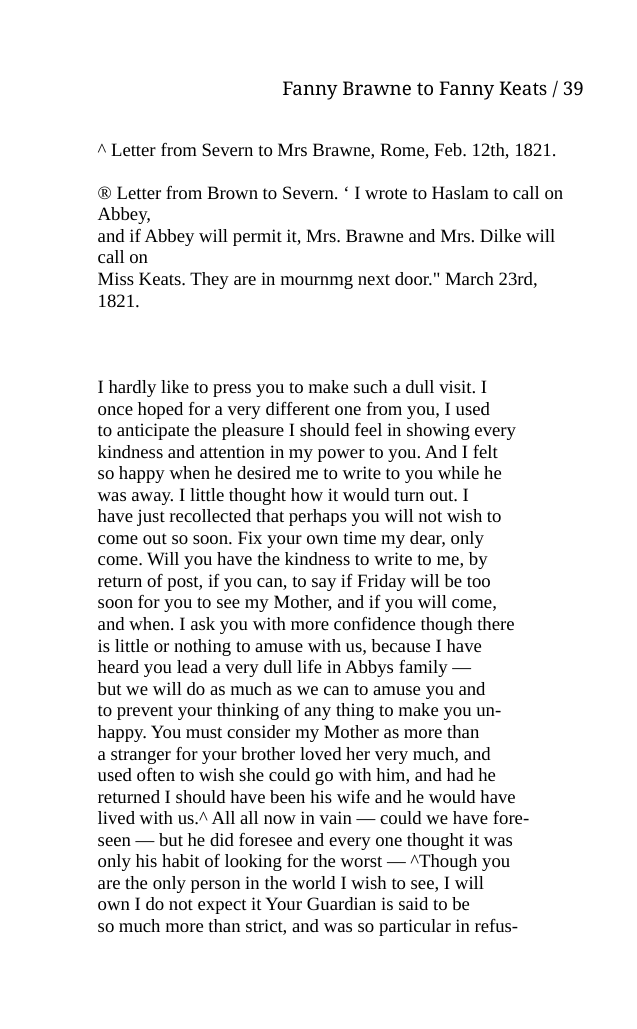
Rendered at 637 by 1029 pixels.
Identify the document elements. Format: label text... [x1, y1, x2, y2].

text a stranger for your brother loved her very much, and [97, 742, 583, 764]
text and if Abbey will permit it, Mrs. Brawne and Mrs. Dilke will call on [97, 225, 583, 268]
text ^ Letter from Severn to Mrs Brawne, Rome, Feb. 12th, 1821. [97, 139, 583, 160]
text only his habit of looking for the worst — ^Though you [97, 850, 583, 872]
text is little or nothing to amuse with us, because I have [97, 634, 583, 656]
text returned I should have been his wife and he would have [97, 786, 583, 807]
text heard you lead a very dull life in Abbys family — [97, 656, 583, 678]
text have just recollected that perhaps you will not wish to [97, 505, 583, 527]
text and when. I ask you with more confidence though there [97, 613, 583, 634]
text Miss Keats. They are in mournmg next door." March 23rd, 1821. [97, 268, 583, 311]
text are the only person in the world I wish to see, I will [97, 872, 583, 893]
text I hardly like to press you to make such a dull visit. I [97, 376, 583, 397]
text happy. You must consider my Mother as more than [97, 721, 583, 742]
text soon for you to see my Mother, and if you will come, [97, 591, 583, 613]
text but we will do as much as we can to amuse you and [97, 678, 583, 699]
text own I do not expect it Your Guardian is said to be [97, 893, 583, 915]
text come. Will you have the kindness to write to me, by [97, 548, 583, 570]
text return of post, if you can, to say if Friday will be too [97, 570, 583, 591]
text come out so soon. Fix your own time my dear, only [97, 527, 583, 548]
text seen — but he did foresee and every one thought it was [97, 829, 583, 850]
text so much more than strict, and was so particular in refus- [97, 915, 583, 936]
text to anticipate the pleasure I should feel in showing every [97, 419, 583, 441]
text to prevent your thinking of any thing to make you un- [97, 699, 583, 721]
text lived with us.^ All all now in vain — could we have fore- [97, 807, 583, 829]
text so happy when he desired me to write to you while he [97, 462, 583, 484]
text used often to wish she could go with him, and had he [97, 764, 583, 786]
text ® Letter from Brown to Severn. ‘ I wrote to Haslam to call on Abbey, [97, 182, 583, 225]
text once hoped for a very different one from you, I used [97, 397, 583, 419]
text kindness and attention in my power to you. And I felt [97, 441, 583, 462]
text was away. I little thought how it would turn out. I [97, 484, 583, 505]
